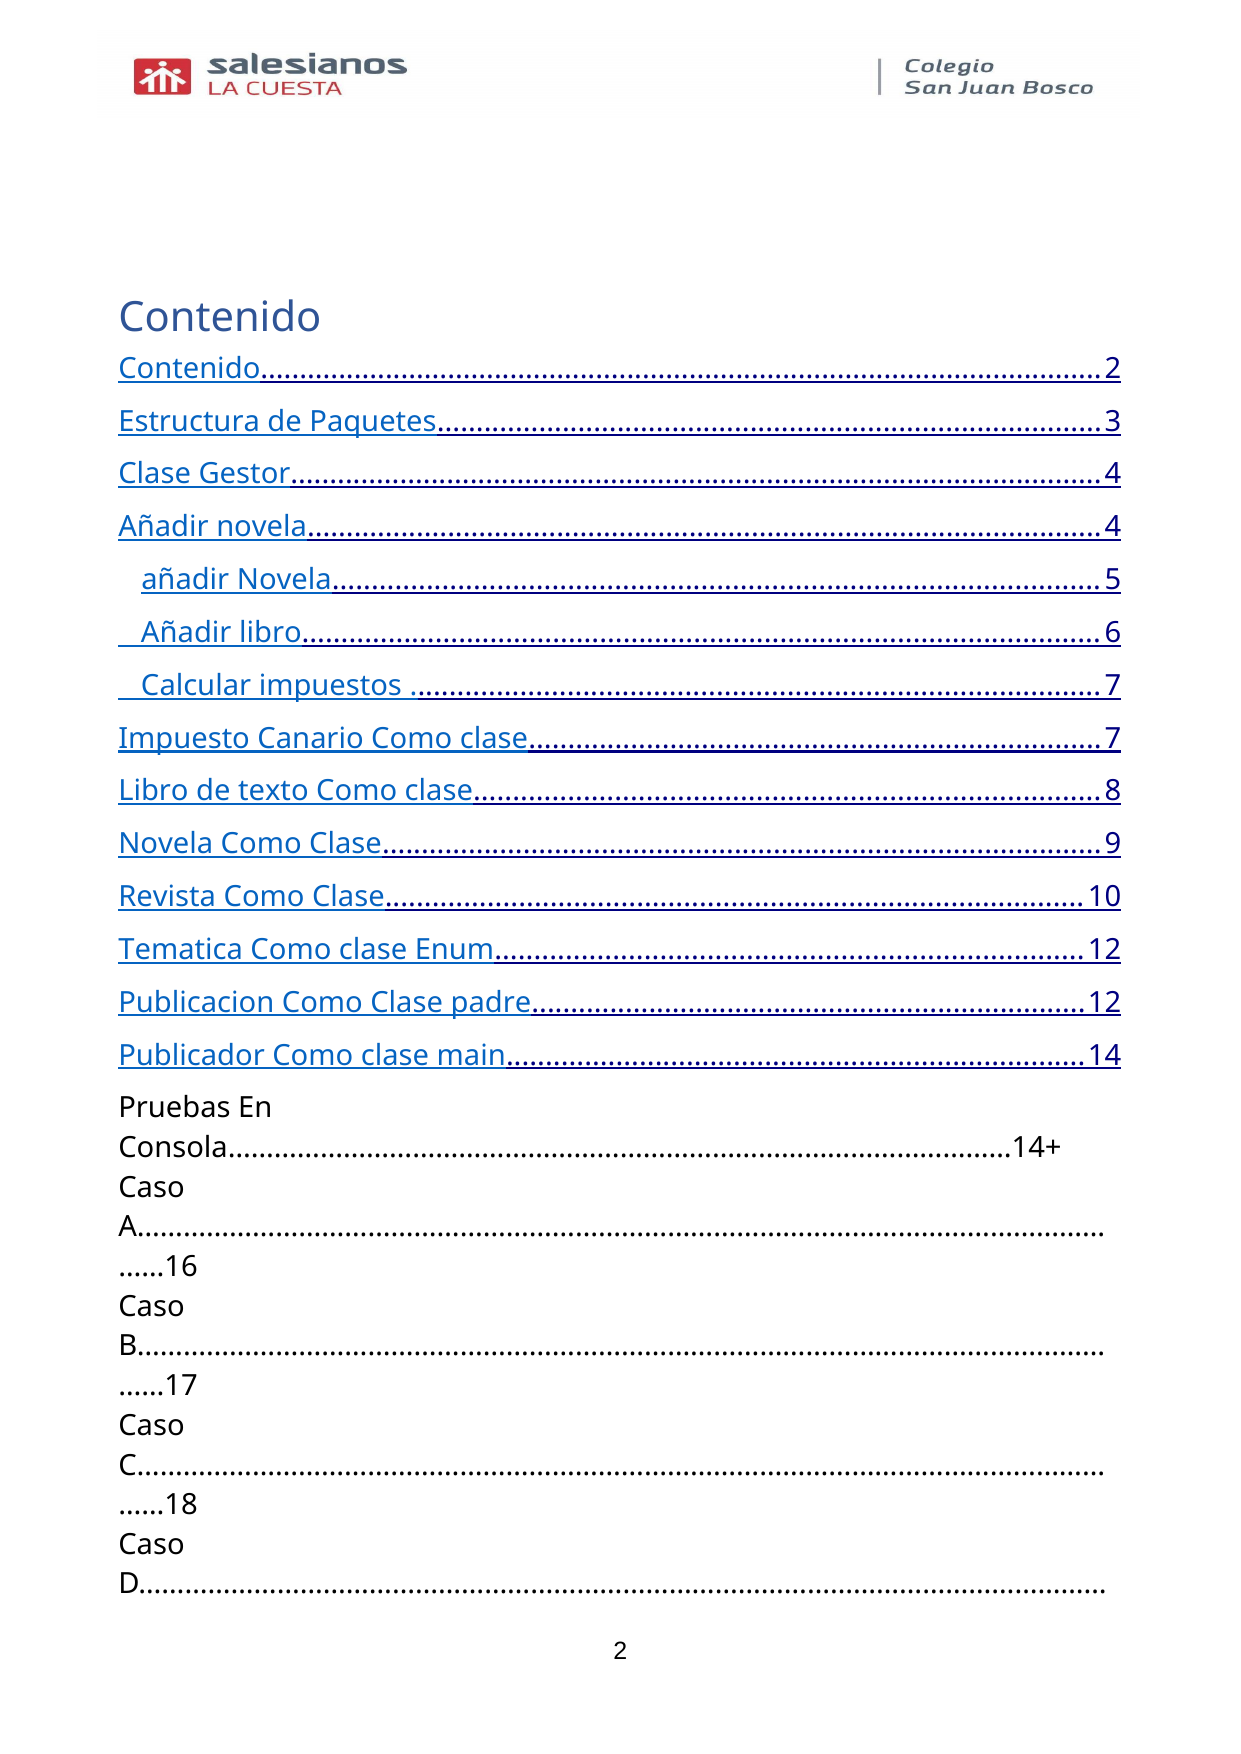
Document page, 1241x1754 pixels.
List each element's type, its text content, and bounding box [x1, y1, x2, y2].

text Contenido 2 [118, 347, 1122, 387]
text Impuesto Canario Como clase 7 [118, 717, 1122, 757]
text Caso A……………………………………………………………………………………………………………………16 [118, 1166, 1122, 1285]
text Pruebas En Consola…………………………………………………………………………………………14+ [118, 1087, 1122, 1166]
text Caso C……………………………………………………………………………………………………………………18 [118, 1404, 1122, 1523]
text Libro de texto Como clase 8 [118, 770, 1122, 809]
text Clase Gestor 4 [118, 453, 1122, 492]
text Revista Como Clase 10 [118, 875, 1122, 915]
text Publicacion Como Clase padre 12 [118, 981, 1122, 1021]
text Tematica Como clase Enum 12 [118, 928, 1122, 968]
text Calcular impuestos . 7 [118, 664, 1122, 704]
text Caso D……………………………………………………………………………………………………………… [118, 1523, 1122, 1602]
text Añadir novela 4 [118, 506, 1122, 545]
text Publicador Como clase main 14 [118, 1034, 1122, 1073]
text añadir Novela 5 [141, 558, 1122, 598]
text Caso B……………………………………………………………………………………………………………………17 [118, 1285, 1122, 1404]
subtitle Contenido [118, 287, 1122, 344]
text Estructura de Paquetes 3 [118, 400, 1122, 440]
text Novela Como Clase 9 [118, 822, 1122, 862]
text Añadir libro 6 [118, 611, 1122, 651]
